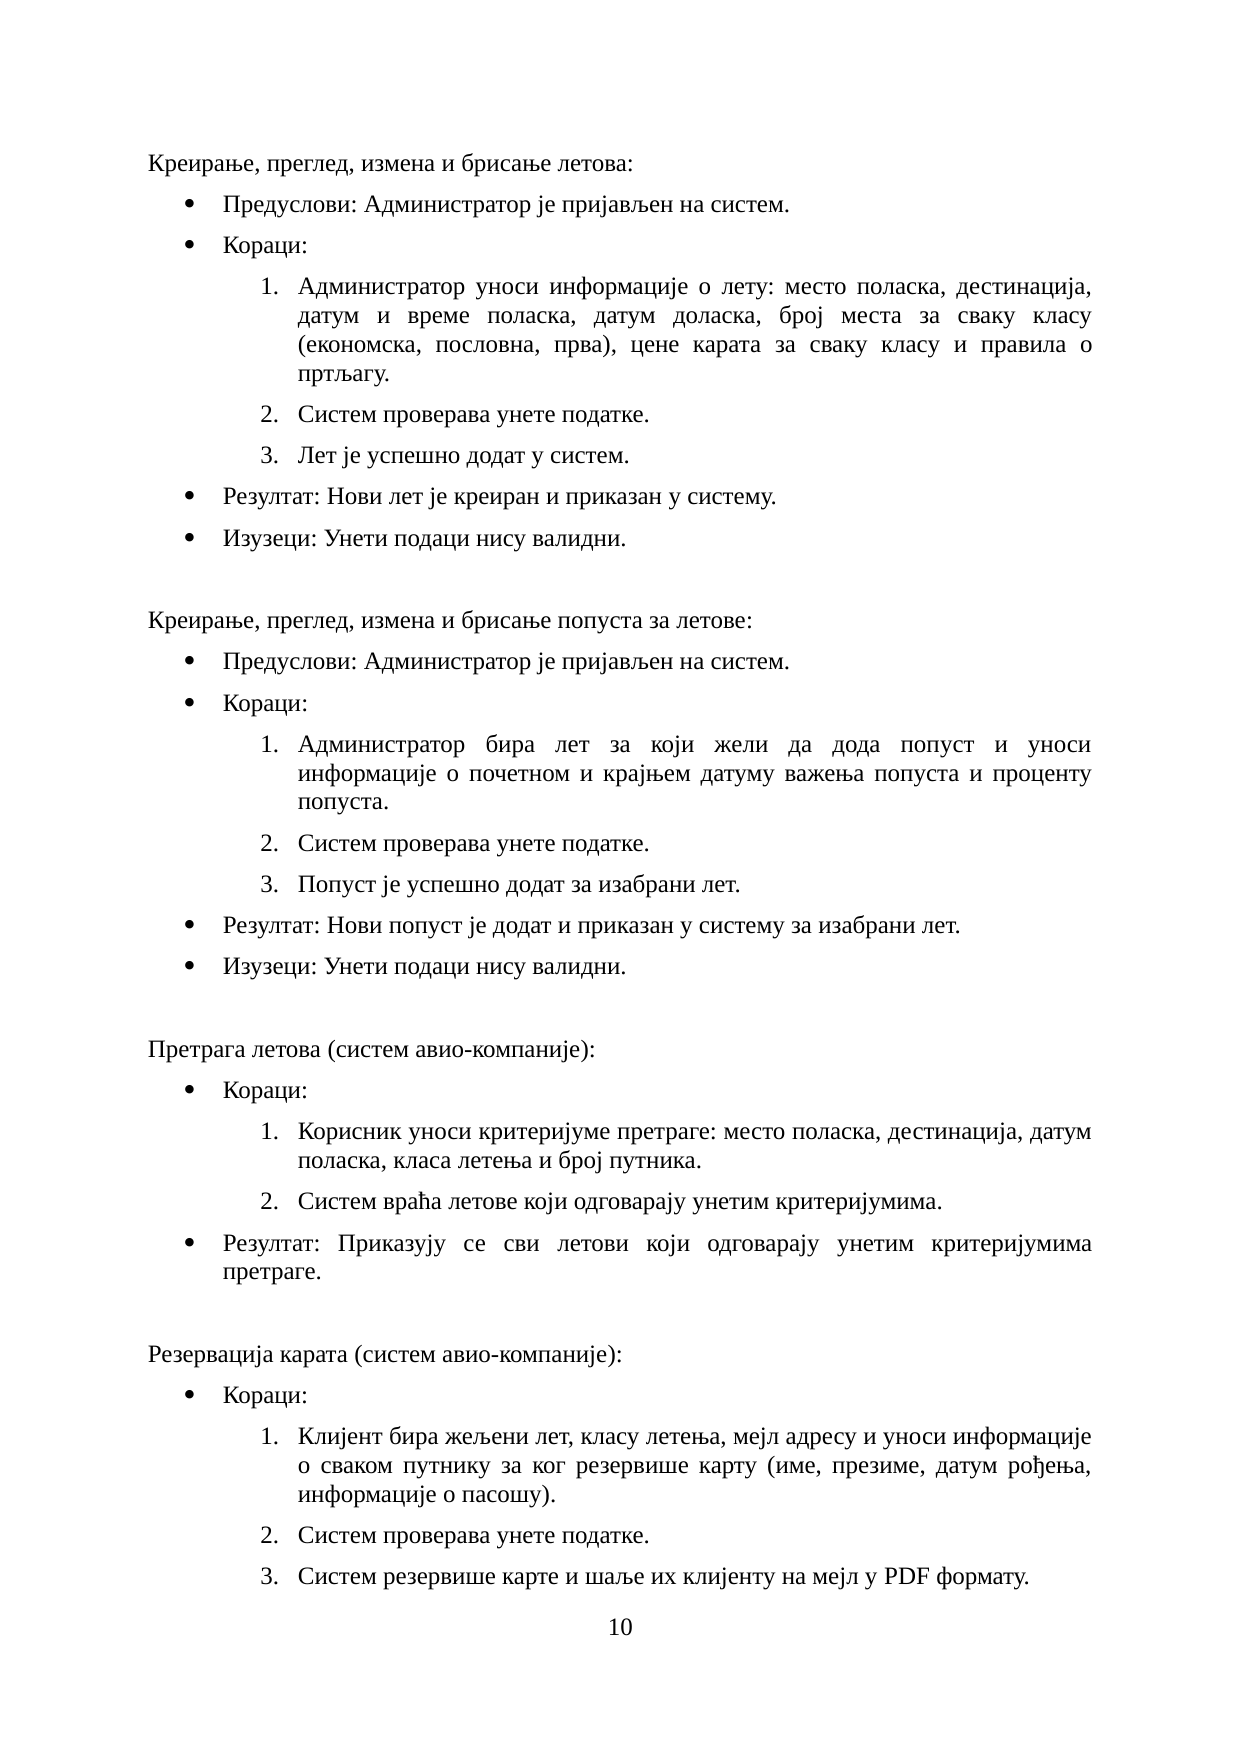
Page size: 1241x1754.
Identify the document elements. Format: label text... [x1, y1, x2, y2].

list Изузеци: Унети подаци нису валидни. [185, 951, 1092, 980]
list Систем проверава унете податке. [260, 828, 1092, 856]
list Систем проверава унете податке. [260, 399, 1092, 428]
list Клијент бира жељени лет, класу летења, мејл адресу и уноси информације о сваком путнику за ког резервише карту (име, презиме, датум рођења, информације о пасошу). [260, 1421, 1092, 1508]
list Предуслови: Администратор је пријављен на систем. [185, 189, 1092, 218]
list Корисник уноси критеријуме претраге: место поласка, дестинација, датум поласка, класа летења и број путника. [260, 1116, 1092, 1174]
text Претрага летова (систем авио-компаније): [148, 1034, 1092, 1063]
list Кораци: [185, 1075, 1092, 1104]
text Креирање, преглед, измена и брисање летова: [148, 148, 1092, 176]
list Изузеци: Унети подаци нису валидни. [185, 523, 1092, 551]
text Креирање, преглед, измена и брисање попуста за летове: [148, 605, 1092, 634]
list Лет је успешно додат у систем. [260, 440, 1092, 469]
list Систем резервише карте и шаље их клијенту на мејл у PDF формату. [260, 1561, 1092, 1590]
list Кораци: [185, 688, 1092, 716]
text Резервација карата (систем авио-компаније): [148, 1339, 1092, 1368]
list Резултат: Нови лет је креиран и приказан у систему. [185, 481, 1092, 510]
list Резултат: Нови попуст је додат и приказан у систему за изабрани лет. [185, 910, 1092, 939]
list Попуст је успешно додат за изабрани лет. [260, 869, 1092, 898]
list Предуслови: Администратор је пријављен на систем. [185, 646, 1092, 675]
list Администратор бира лет за који жели да дода попуст и уноси информације о почетном и крајњем датуму важења попуста и проценту попуста. [260, 729, 1092, 815]
list Систем враћа летове који одговарају унетим критеријумима. [260, 1186, 1092, 1215]
list Кораци: [185, 230, 1092, 259]
list Администратор уноси информације о лету: место поласка, дестинација, датум и време поласка, датум доласка, број места за сваку класу (економска, пословна, прва), цене карата за сваку класу и правила о пртљагу. [260, 271, 1092, 386]
list Резултат: Приказују се сви летови који одговарају унетим критеријумима претраге. [185, 1228, 1092, 1285]
list Систем проверава унете податке. [260, 1520, 1092, 1549]
list Кораци: [185, 1380, 1092, 1409]
